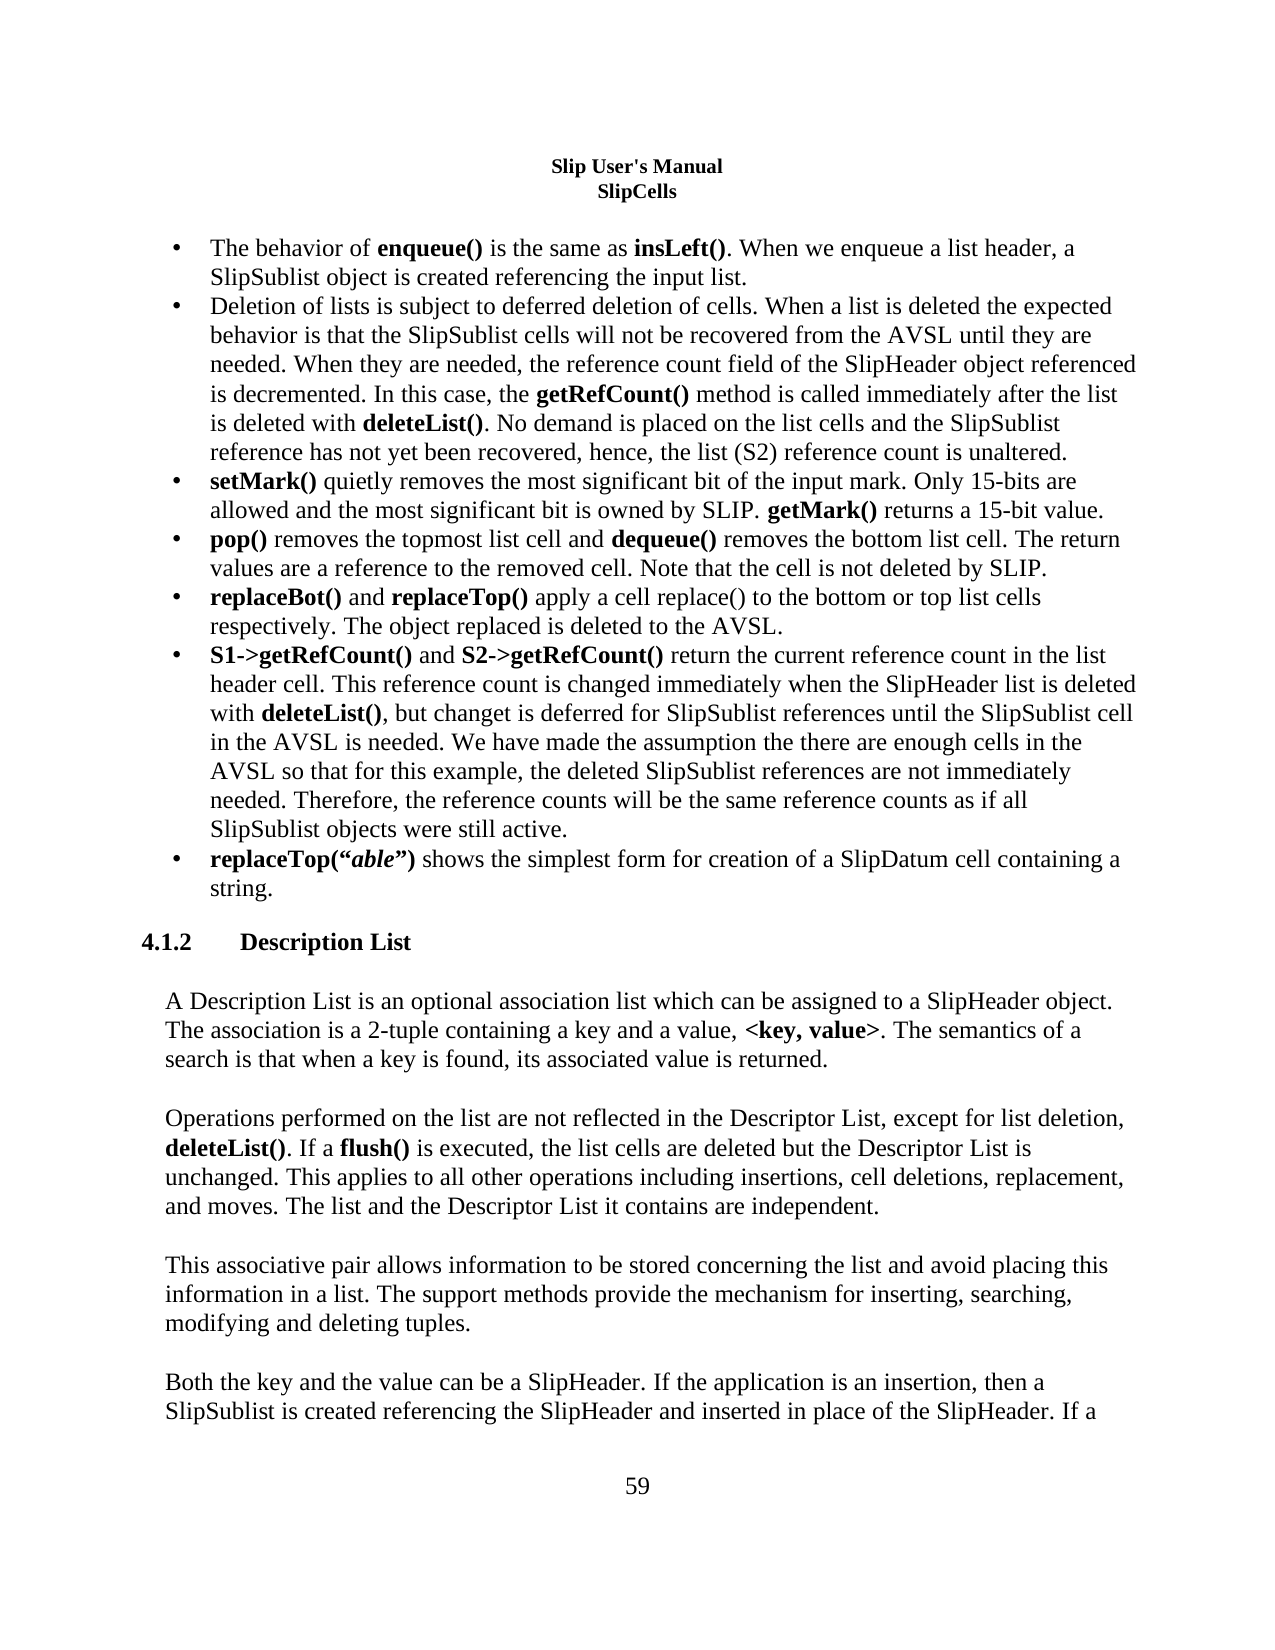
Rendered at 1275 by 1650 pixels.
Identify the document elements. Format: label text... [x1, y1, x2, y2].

list S1->getRefCount() and S2->getRefCount() return the current reference count in the list header cell. This reference count is changed immediately when the SlipHeader list is deleted with deleteList(), but changet is deferred for SlipSublist references until the SlipSublist cell in the AVSL is needed. We have made the assumption the there are enough cells in the AVSL so that for this example, the deleted SlipSublist references are not immediately needed. Therefore, the reference counts will be the same reference counts as if all SlipSublist objects were still active. [568, 640, 1140, 843]
list replaceTop(“able”) shows the simplest form for creation of a SlipDatum cell containing a string. [172, 843, 1140, 902]
text A Description List is an optional association list which can be assigned to a SlipHeader object. The association is a 2-tuple containing a key and a value, <key, value>. The semantics of a search is that when a key is found, its associated value is returned. [836, 986, 1140, 1073]
list Deletion of lists is subject to deferred deletion of cells. When a list is deleted the expected behavior is that the SlipSublist cells will not be recovered from the AVSL until they are needed. When they are needed, the reference count field of the SlipHeader object referenced is decremented. In this case, the getRefCount() method is called immediately after the list is deleted with deleteList(). No demand is placed on the list cells and the SlipSublist reference has not yet been recovered, hence, the list (S2) reference count is unaltered. [172, 291, 1140, 466]
subtitle Description List [135, 927, 1140, 956]
list The behavior of enqueue() is the same as insLeft(). When we enqueue a list header, a SlipSublist object is created referencing the input list. [748, 233, 1140, 291]
list replaceBot() and replaceTop() apply a cell replace() to the bottom or top list cells respectively. The object replaced is deleted to the AVSL. [784, 582, 1140, 640]
text Operations performed on the list are not reflected in the Descriptor List, except for list deletion, deleteList(). If a flush() is executed, the list cells are deleted but the Descriptor List is unchanged. This applies to all other operations including insertions, cell deletions, replacement, and moves. The list and the Descriptor List it contains are independent. [165, 1103, 1140, 1219]
list pop() removes the topmost list cell and dequeue() removes the bottom list cell. The return values are a reference to the removed cell. Note that the cell is not deleted by SLIP. [1055, 524, 1140, 582]
text This associative pair allows information to be stored concerning the list and avoid placing this information in a list. The support methods provide the mechanism for inserting, searching, modifying and deleting tuples. [165, 1249, 1140, 1337]
